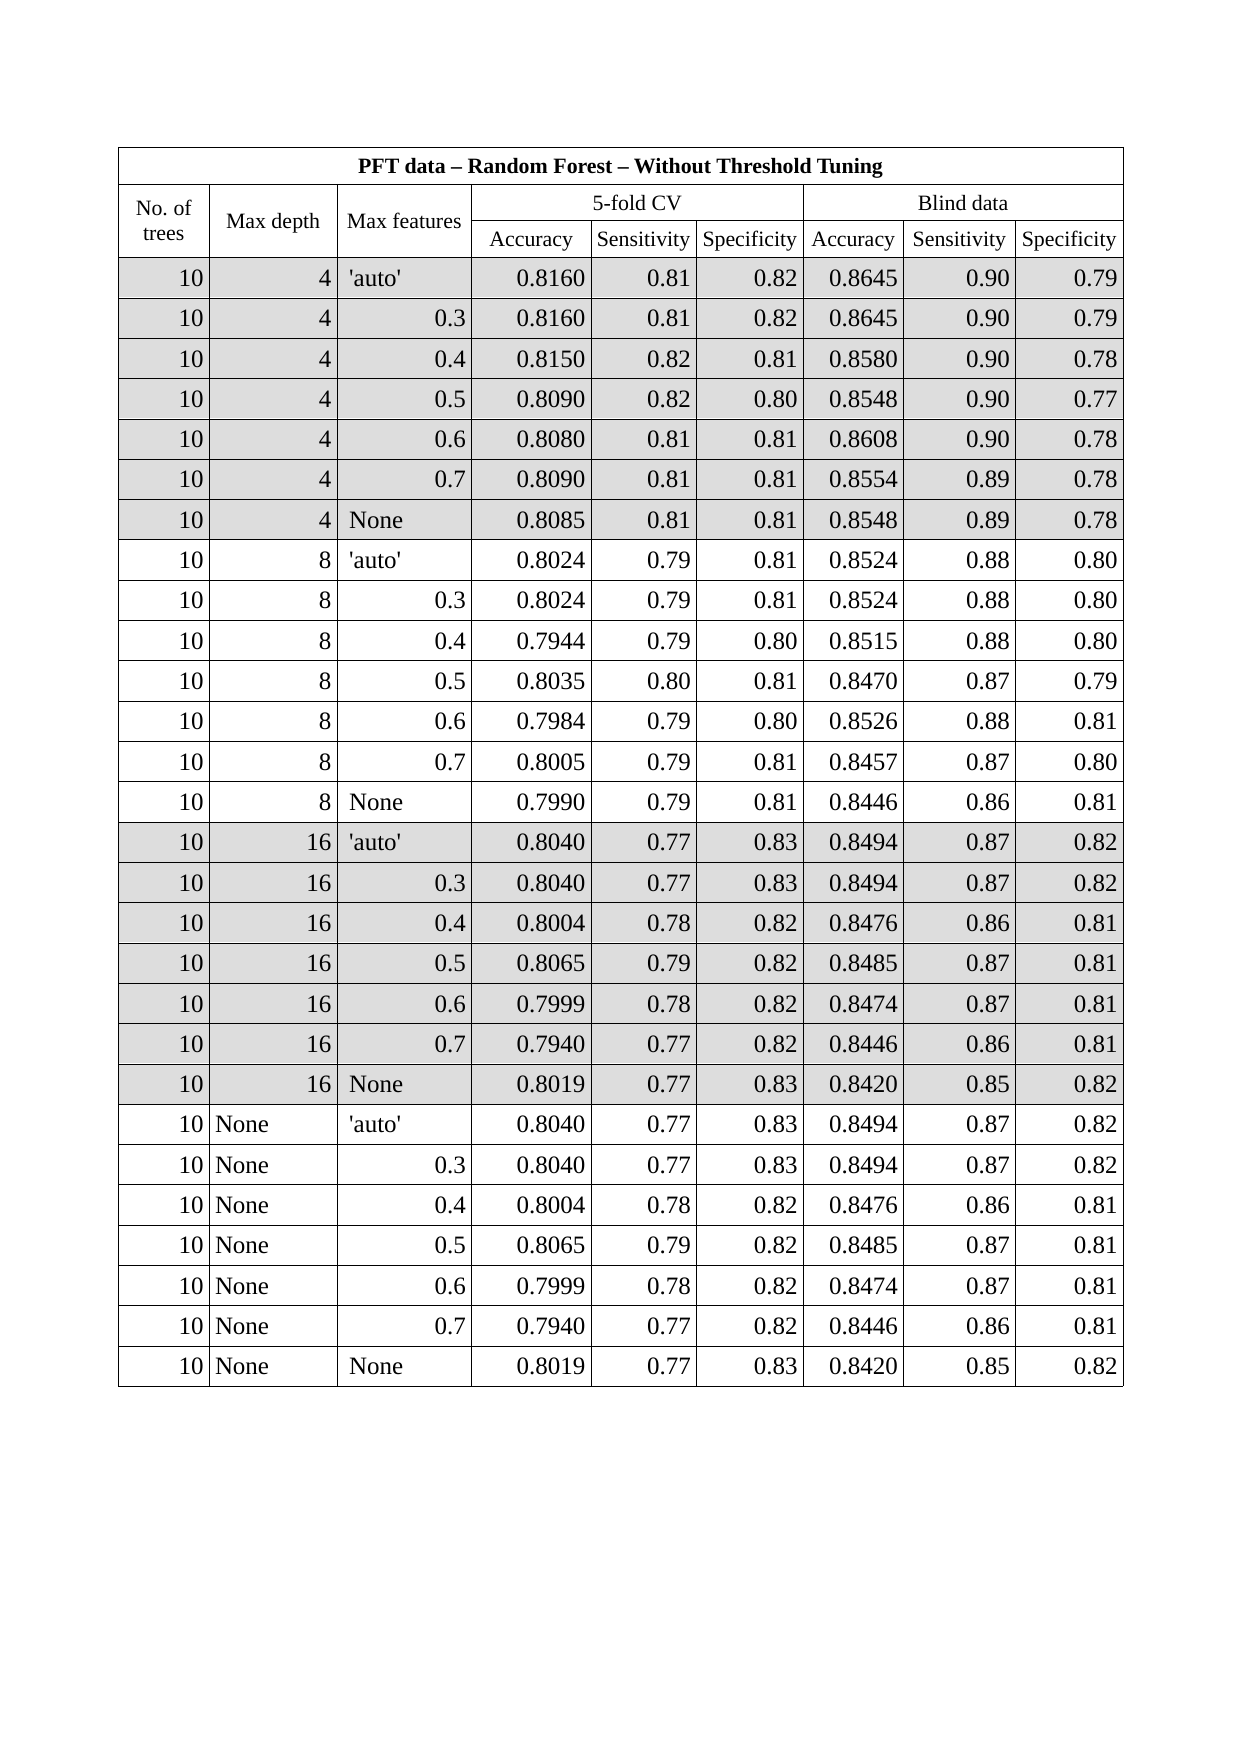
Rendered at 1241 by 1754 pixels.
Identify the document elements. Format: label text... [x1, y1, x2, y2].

table_cell 0.8645 [804, 258, 903, 297]
table_cell 0.77 [592, 1105, 696, 1144]
table_cell 0.81 [697, 460, 803, 499]
table_cell 0.79 [592, 702, 696, 741]
table_cell 0.8024 [472, 581, 591, 620]
table_cell 10 [119, 1266, 209, 1305]
table_cell 10 [119, 742, 209, 781]
table_cell 10 [119, 984, 209, 1023]
table_cell 10 [119, 379, 209, 418]
table_cell 0.83 [697, 1065, 803, 1104]
table_cell 10 [119, 1185, 209, 1225]
table_cell 8 [210, 540, 337, 580]
table_cell 0.77 [592, 1145, 696, 1184]
table_cell 0.78 [1016, 500, 1123, 539]
table_cell 0.4 [338, 621, 471, 660]
table_cell 0.8515 [804, 621, 903, 660]
table_cell 0.8040 [472, 863, 591, 902]
table_cell 0.8457 [804, 742, 903, 781]
table_cell 0.81 [1016, 944, 1123, 983]
table_cell 0.83 [697, 1105, 803, 1144]
table_cell 0.3 [338, 299, 471, 338]
table_cell 0.8446 [804, 1024, 903, 1063]
table_cell 0.8548 [804, 379, 903, 418]
table_cell 0.81 [592, 258, 696, 297]
table_cell 0.8019 [472, 1347, 591, 1386]
table_cell 0.81 [697, 420, 803, 459]
table_cell 0.8004 [472, 903, 591, 942]
table_cell 0.5 [338, 379, 471, 418]
table_cell 16 [210, 1024, 337, 1063]
table_cell 0.78 [592, 1266, 696, 1305]
table_cell 0.82 [697, 903, 803, 942]
table_cell 10 [119, 299, 209, 338]
table_cell 10 [119, 903, 209, 942]
table_cell 0.86 [904, 1306, 1015, 1346]
table_cell 0.3 [338, 581, 471, 620]
table_cell 16 [210, 1065, 337, 1104]
table_cell 0.82 [1016, 1145, 1123, 1184]
table_cell 0.8446 [804, 1306, 903, 1346]
table_cell 0.8090 [472, 379, 591, 418]
table_cell 0.8040 [472, 1105, 591, 1144]
table_cell 0.89 [904, 460, 1015, 499]
table_cell 0.6 [338, 420, 471, 459]
table_cell 0.8005 [472, 742, 591, 781]
table_cell 0.8446 [804, 782, 903, 822]
table_cell Sensitivity [904, 221, 1015, 257]
table_cell 0.80 [1016, 581, 1123, 620]
table_cell 0.80 [592, 661, 696, 701]
table_cell 0.8524 [804, 540, 903, 580]
table_cell 0.89 [904, 500, 1015, 539]
table_cell 0.8090 [472, 460, 591, 499]
table_cell 0.87 [904, 1226, 1015, 1265]
table_cell None [210, 1266, 337, 1305]
table_cell Accuracy [472, 221, 591, 257]
table_cell 0.78 [592, 1185, 696, 1225]
table_cell 0.82 [697, 258, 803, 297]
table_cell Max depth [210, 185, 337, 257]
table_cell 0.7 [338, 1306, 471, 1346]
table_cell 0.8494 [804, 823, 903, 862]
table_cell 0.79 [592, 581, 696, 620]
table_cell 0.78 [592, 903, 696, 942]
table_cell 0.8004 [472, 1185, 591, 1225]
table_cell 0.81 [1016, 1024, 1123, 1063]
table_cell 0.82 [697, 299, 803, 338]
table_cell 0.81 [697, 742, 803, 781]
table_cell 0.82 [1016, 1105, 1123, 1144]
table_cell 0.8160 [472, 258, 591, 297]
table_cell 0.79 [1016, 299, 1123, 338]
table_cell 0.6 [338, 1266, 471, 1305]
table_cell 0.7999 [472, 984, 591, 1023]
table_cell 0.87 [904, 823, 1015, 862]
table_cell 0.8474 [804, 1266, 903, 1305]
table_cell 0.82 [697, 944, 803, 983]
table_cell Sensitivity [592, 221, 696, 257]
table_cell 0.4 [338, 1185, 471, 1225]
table_cell 0.3 [338, 863, 471, 902]
table_cell 16 [210, 823, 337, 862]
table_cell None [210, 1145, 337, 1184]
table_cell 8 [210, 782, 337, 822]
table_cell 0.77 [592, 1347, 696, 1386]
table_cell 'auto' [338, 540, 471, 580]
table_cell 0.8476 [804, 903, 903, 942]
table_cell 0.88 [904, 540, 1015, 580]
table_cell 10 [119, 1306, 209, 1346]
table_cell 0.87 [904, 944, 1015, 983]
table_cell 10 [119, 500, 209, 539]
table_cell 0.90 [904, 420, 1015, 459]
table_cell 0.8524 [804, 581, 903, 620]
table_cell None [338, 782, 471, 822]
table_cell Max features [338, 185, 471, 257]
table_cell 16 [210, 984, 337, 1023]
table_cell 0.82 [697, 1024, 803, 1063]
table_cell 0.77 [592, 1065, 696, 1104]
table_cell 0.82 [697, 1306, 803, 1346]
table_cell 10 [119, 581, 209, 620]
table_cell 0.81 [1016, 1266, 1123, 1305]
table_cell 0.87 [904, 863, 1015, 902]
table_cell 0.78 [1016, 420, 1123, 459]
table_cell 0.8494 [804, 1145, 903, 1184]
table_cell 16 [210, 944, 337, 983]
table_cell 0.8494 [804, 863, 903, 902]
table_cell 0.82 [1016, 1065, 1123, 1104]
table_cell 0.82 [1016, 1347, 1123, 1386]
table_cell 0.7944 [472, 621, 591, 660]
table_cell 0.81 [697, 661, 803, 701]
table_cell 10 [119, 1065, 209, 1104]
table_cell 0.77 [592, 1306, 696, 1346]
table_cell 0.8470 [804, 661, 903, 701]
table_cell 0.8150 [472, 339, 591, 378]
table_cell 0.8040 [472, 1145, 591, 1184]
table_cell 0.8580 [804, 339, 903, 378]
table_cell 10 [119, 420, 209, 459]
table_cell 16 [210, 863, 337, 902]
table_cell 'auto' [338, 1105, 471, 1144]
table_cell 0.80 [1016, 540, 1123, 580]
table_cell 10 [119, 1105, 209, 1144]
table_cell 0.4 [338, 903, 471, 942]
table_cell 0.78 [592, 984, 696, 1023]
table_cell 0.8474 [804, 984, 903, 1023]
table_cell 10 [119, 460, 209, 499]
table_cell 0.85 [904, 1347, 1015, 1386]
table_cell 8 [210, 661, 337, 701]
table_cell 0.90 [904, 339, 1015, 378]
table_cell 8 [210, 581, 337, 620]
table_cell 0.4 [338, 339, 471, 378]
table_cell 4 [210, 379, 337, 418]
table_cell 0.8420 [804, 1065, 903, 1104]
table_cell 0.79 [592, 742, 696, 781]
table_cell 0.7940 [472, 1306, 591, 1346]
table_cell 0.81 [592, 460, 696, 499]
table_cell 0.83 [697, 823, 803, 862]
table_cell 4 [210, 420, 337, 459]
table_cell 0.81 [697, 581, 803, 620]
table_cell 0.82 [697, 984, 803, 1023]
table_cell 0.81 [1016, 702, 1123, 741]
table_cell 0.82 [592, 339, 696, 378]
table_cell 10 [119, 1024, 209, 1063]
table_cell 0.8024 [472, 540, 591, 580]
table_cell 0.77 [592, 823, 696, 862]
table_cell 0.5 [338, 1226, 471, 1265]
table_cell None [338, 1065, 471, 1104]
table_cell 0.8160 [472, 299, 591, 338]
table_cell 0.8608 [804, 420, 903, 459]
table_cell 0.81 [1016, 1185, 1123, 1225]
table_cell 0.87 [904, 1105, 1015, 1144]
table_cell 8 [210, 702, 337, 741]
table_cell 0.81 [697, 339, 803, 378]
table_cell None [210, 1347, 337, 1386]
table_cell Specificity [697, 221, 803, 257]
table_cell 0.81 [1016, 1306, 1123, 1346]
table_cell 0.7984 [472, 702, 591, 741]
table_cell None [210, 1306, 337, 1346]
table_cell 4 [210, 258, 337, 297]
table_cell 0.79 [592, 621, 696, 660]
table_cell 10 [119, 1226, 209, 1265]
table_cell No. of trees [119, 185, 209, 257]
table_cell 0.88 [904, 621, 1015, 660]
table_cell 8 [210, 621, 337, 660]
table_cell 0.8065 [472, 944, 591, 983]
table_cell None [210, 1105, 337, 1144]
table_cell 0.7 [338, 460, 471, 499]
table_cell 0.7940 [472, 1024, 591, 1063]
table_cell 10 [119, 1145, 209, 1184]
table_cell 0.81 [592, 299, 696, 338]
table_cell 0.83 [697, 1347, 803, 1386]
table_cell 0.8494 [804, 1105, 903, 1144]
table_cell 0.8548 [804, 500, 903, 539]
table_cell 0.7 [338, 1024, 471, 1063]
table_cell 0.87 [904, 1266, 1015, 1305]
table_cell 0.8065 [472, 1226, 591, 1265]
table_cell 0.80 [1016, 742, 1123, 781]
table_cell 0.87 [904, 1145, 1015, 1184]
table_cell 0.87 [904, 742, 1015, 781]
table_cell 0.8080 [472, 420, 591, 459]
table_cell 4 [210, 339, 337, 378]
table_cell 10 [119, 621, 209, 660]
table_cell 0.83 [697, 1145, 803, 1184]
table_cell 0.87 [904, 661, 1015, 701]
table_cell 10 [119, 782, 209, 822]
table_cell 0.90 [904, 299, 1015, 338]
table_cell 0.80 [1016, 621, 1123, 660]
table_cell 0.85 [904, 1065, 1015, 1104]
table_cell 'auto' [338, 258, 471, 297]
table_cell 0.90 [904, 258, 1015, 297]
table_cell 0.86 [904, 903, 1015, 942]
table_cell 0.3 [338, 1145, 471, 1184]
table_cell 0.77 [592, 1024, 696, 1063]
table_cell 0.87 [904, 984, 1015, 1023]
table_cell 10 [119, 863, 209, 902]
table_cell 0.81 [1016, 782, 1123, 822]
table_cell 'auto' [338, 823, 471, 862]
table_cell 0.7999 [472, 1266, 591, 1305]
table_cell 0.81 [697, 500, 803, 539]
table_cell 4 [210, 299, 337, 338]
table_cell 0.82 [697, 1185, 803, 1225]
table_cell 10 [119, 1347, 209, 1386]
table_cell 10 [119, 258, 209, 297]
table_cell 0.8085 [472, 500, 591, 539]
table_cell 0.8476 [804, 1185, 903, 1225]
table_cell 0.8019 [472, 1065, 591, 1104]
table_cell 0.79 [592, 944, 696, 983]
table_cell 0.81 [697, 782, 803, 822]
table_cell 0.8035 [472, 661, 591, 701]
table_cell 0.8554 [804, 460, 903, 499]
table_cell 0.80 [697, 621, 803, 660]
table_cell None [210, 1185, 337, 1225]
table_cell 0.79 [1016, 258, 1123, 297]
table_cell 0.81 [1016, 984, 1123, 1023]
table_cell 5-fold CV [472, 185, 803, 220]
table_cell 0.82 [697, 1226, 803, 1265]
table_cell 0.7990 [472, 782, 591, 822]
table_cell 0.8526 [804, 702, 903, 741]
table_cell 0.80 [697, 702, 803, 741]
table_cell 0.78 [1016, 460, 1123, 499]
table_cell 0.81 [1016, 903, 1123, 942]
table_cell Accuracy [804, 221, 903, 257]
table_cell 0.79 [592, 782, 696, 822]
table_cell 0.79 [592, 540, 696, 580]
table_header PFT data – Random Forest – Without Threshold Tuning [119, 148, 1123, 184]
table_cell 0.83 [697, 863, 803, 902]
table_cell 0.8420 [804, 1347, 903, 1386]
table_cell 0.81 [592, 420, 696, 459]
table_cell 16 [210, 903, 337, 942]
table_cell 0.6 [338, 702, 471, 741]
table_cell 10 [119, 339, 209, 378]
table_cell 8 [210, 742, 337, 781]
table_cell 0.8485 [804, 1226, 903, 1265]
table_cell 0.77 [1016, 379, 1123, 418]
table_cell 0.86 [904, 1185, 1015, 1225]
table_cell 0.5 [338, 661, 471, 701]
table_cell None [210, 1226, 337, 1265]
table_cell 0.78 [1016, 339, 1123, 378]
table_cell 0.8040 [472, 823, 591, 862]
table_cell 0.7 [338, 742, 471, 781]
table_cell 4 [210, 500, 337, 539]
table_cell 0.82 [697, 1266, 803, 1305]
table_cell 0.6 [338, 984, 471, 1023]
table_cell 0.88 [904, 581, 1015, 620]
table_cell 0.88 [904, 702, 1015, 741]
table_cell 0.90 [904, 379, 1015, 418]
table_cell 0.81 [1016, 1226, 1123, 1265]
table_cell 0.82 [1016, 863, 1123, 902]
table_cell 0.81 [592, 500, 696, 539]
table_cell None [338, 500, 471, 539]
table_cell 0.8485 [804, 944, 903, 983]
table_cell 4 [210, 460, 337, 499]
table_cell Specificity [1016, 221, 1123, 257]
table_cell 10 [119, 944, 209, 983]
table_cell 0.5 [338, 944, 471, 983]
table_cell 10 [119, 823, 209, 862]
table_cell 0.80 [697, 379, 803, 418]
table_cell None [338, 1347, 471, 1386]
table_cell 0.8645 [804, 299, 903, 338]
table_cell 0.82 [1016, 823, 1123, 862]
table_cell 0.81 [697, 540, 803, 580]
table_cell Blind data [804, 185, 1123, 220]
table_cell 0.79 [592, 1226, 696, 1265]
table_cell 10 [119, 702, 209, 741]
table_cell 0.82 [592, 379, 696, 418]
table_cell 0.79 [1016, 661, 1123, 701]
table_cell 10 [119, 661, 209, 701]
table_cell 10 [119, 540, 209, 580]
table_cell 0.86 [904, 782, 1015, 822]
table_cell 0.86 [904, 1024, 1015, 1063]
table_cell 0.77 [592, 863, 696, 902]
